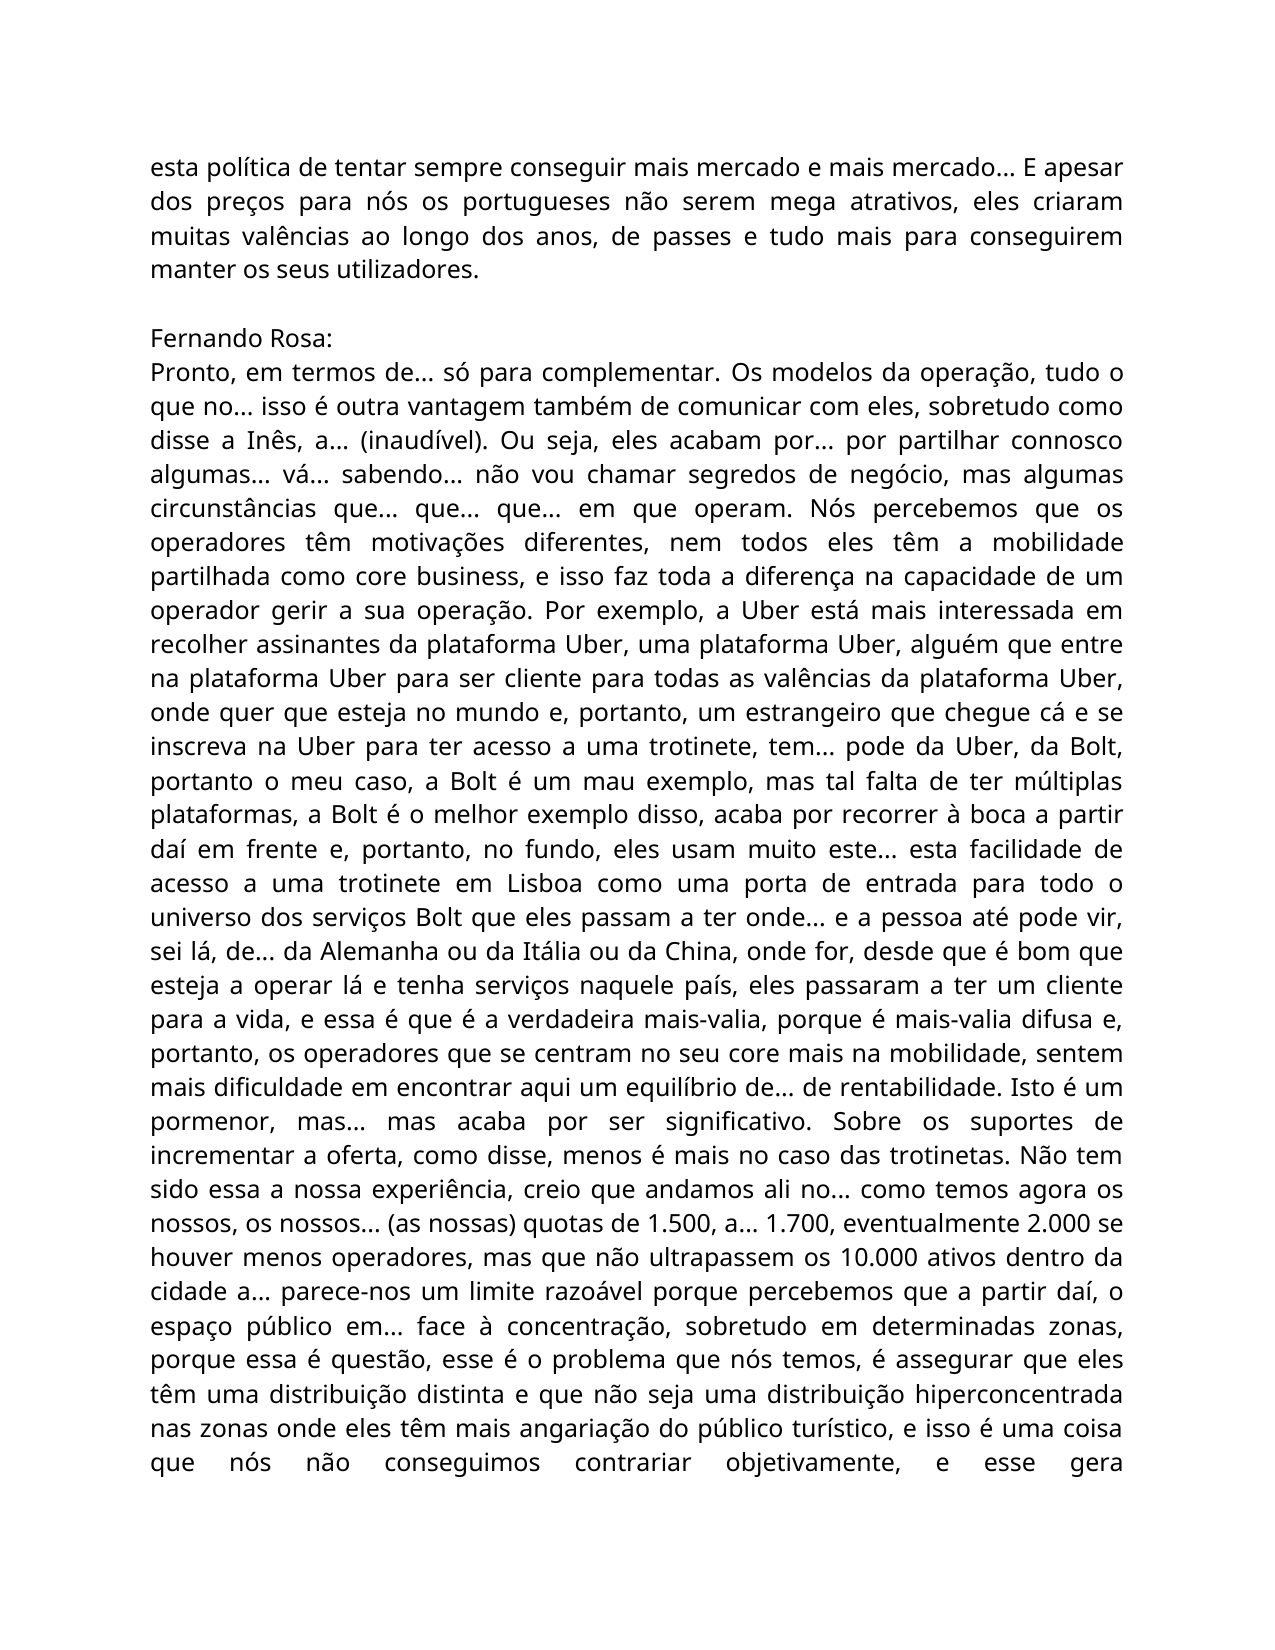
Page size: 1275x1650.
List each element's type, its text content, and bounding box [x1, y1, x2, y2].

text esta política de tentar sempre conseguir mais mercado e mais mercado... E apesar dos preços para nós os portugueses não serem mega atrativos, eles criaram muitas valências ao longo dos anos, de passes e tudo mais para conseguirem manter os seus utilizadores. [150, 150, 1125, 286]
text Fernando Rosa: [150, 320, 1125, 354]
text Pronto, em termos de... só para complementar. Os modelos da operação, tudo o que no... isso é outra vantagem também de comunicar com eles, sobretudo como disse a Inês, a... (inaudível). Ou seja, eles acabam por... por partilhar connosco algumas... vá... sabendo... não vou chamar segredos de negócio, mas algumas circunstâncias que... que... que... em que operam. Nós percebemos que os operadores têm motivações diferentes, nem todos eles têm a mobilidade partilhada como core business, e isso faz toda a diferença na capacidade de um operador gerir a sua operação. Por exemplo, a Uber está mais interessada em recolher assinantes da plataforma Uber, uma plataforma Uber, alguém que entre na plataforma Uber para ser cliente para todas as valências da plataforma Uber, onde quer que esteja no mundo e, portanto, um estrangeiro que chegue cá e se inscreva na Uber para ter acesso a uma trotinete, tem... pode da Uber, da Bolt, portanto o meu caso, a Bolt é um mau exemplo, mas tal falta de ter múltiplas plataformas, a Bolt é o melhor exemplo disso, acaba por recorrer à boca a partir daí em frente e, portanto, no fundo, eles usam muito este... esta facilidade de acesso a uma trotinete em Lisboa como uma porta de entrada para todo o universo dos serviços Bolt que eles passam a ter onde... e a pessoa até pode vir, sei lá, de... da Alemanha ou da Itália ou da China, onde for, desde que é bom que esteja a operar lá e tenha serviços naquele país, eles passaram a ter um cliente para a vida, e essa é que é a verdadeira mais-valia, porque é mais-valia difusa e, portanto, os operadores que se centram no seu core mais na mobilidade, sentem mais dificuldade em encontrar aqui um equilíbrio de... de rentabilidade. Isto é um pormenor, mas... mas acaba por ser significativo. Sobre os suportes de incrementar a oferta, como disse, menos é mais no caso das trotinetas. Não tem sido essa a nossa experiência, creio que andamos ali no... como temos agora os nossos, os nossos... (as nossas) quotas de 1.500, a... 1.700, eventualmente 2.000 se houver menos operadores, mas que não ultrapassem os 10.000 ativos dentro da cidade a... parece-nos um limite razoável porque percebemos que a partir daí, o espaço público em... face à concentração, sobretudo em determinadas zonas, porque essa é questão, esse é o problema que nós temos, é assegurar que eles têm uma distribuição distinta e que não seja uma distribuição hiperconcentrada nas zonas onde eles têm mais angariação do público turístico, e isso é uma coisa que nós não conseguimos contrariar objetivamente, e esse gera [150, 354, 1125, 1478]
